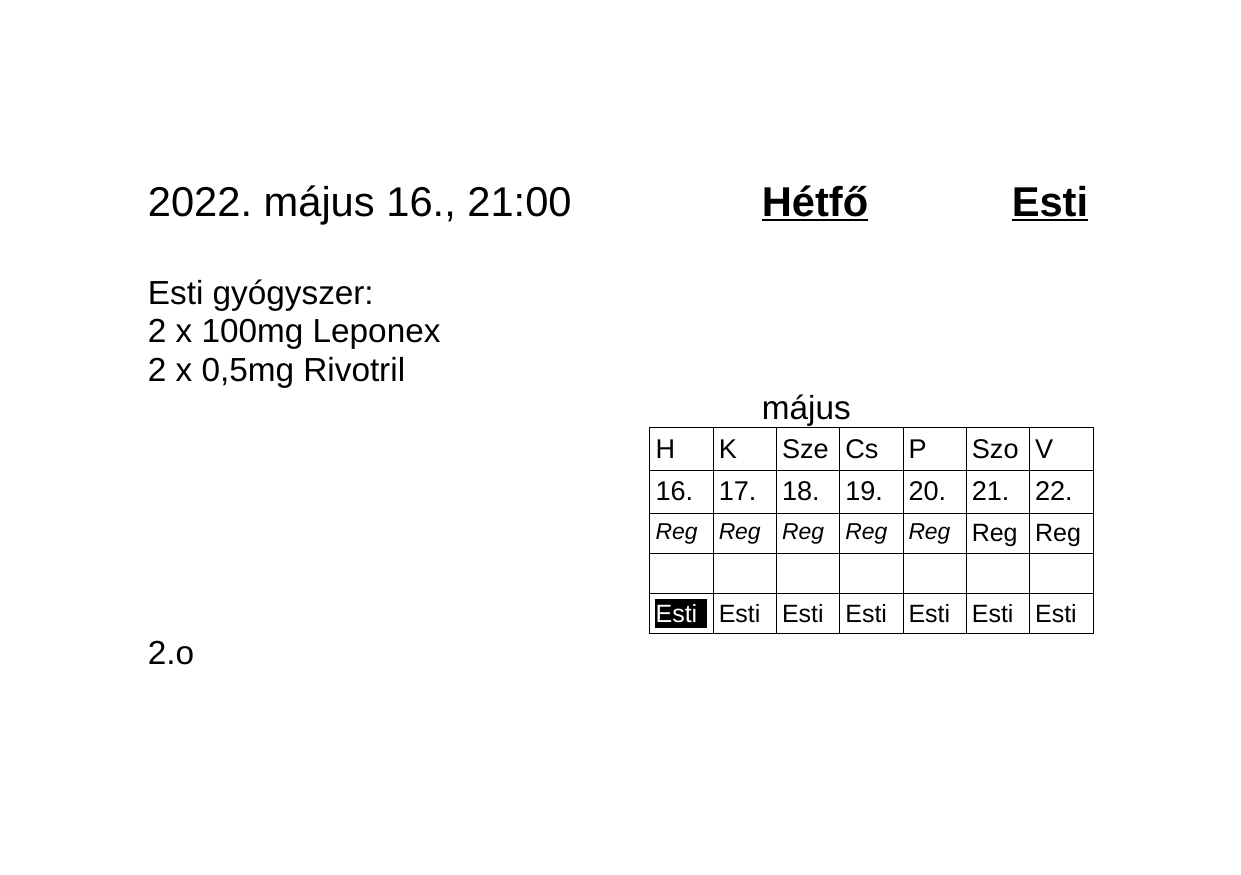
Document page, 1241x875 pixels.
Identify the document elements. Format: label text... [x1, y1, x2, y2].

table_cell Reg [777, 514, 839, 553]
table_cell [967, 554, 1029, 593]
table_cell 17. [714, 471, 776, 512]
text Esti gyógyszer: [148, 273, 1093, 311]
table_cell Esti [840, 594, 903, 633]
table_cell Esti [777, 594, 839, 633]
table_cell 22. [1030, 471, 1093, 512]
table_cell 21. [967, 471, 1029, 512]
table_header P [904, 428, 966, 469]
table_cell [777, 554, 839, 593]
table_header H [650, 428, 713, 469]
table_cell Esti [1030, 594, 1093, 633]
table_cell 20. [904, 471, 966, 512]
table_cell [714, 554, 776, 593]
table_header K [714, 428, 776, 469]
table_cell Esti [967, 594, 1029, 633]
table_cell 16. [650, 471, 713, 512]
table_cell Reg [840, 514, 903, 553]
table_header Cs [840, 428, 903, 469]
table_cell Esti [714, 594, 776, 633]
text 2 x 100mg Leponex [148, 311, 1093, 350]
table_cell Esti [650, 594, 713, 633]
table_cell 18. [777, 471, 839, 512]
table_header Szo [967, 428, 1029, 469]
text 2.o [148, 633, 1093, 672]
text 2022. május 16., 21:00 Hétfő Esti [148, 177, 1093, 225]
table_cell 19. [840, 471, 903, 512]
table_cell Reg [650, 514, 713, 553]
text 2 x 0,5mg Rivotril [148, 350, 1093, 388]
table_cell [904, 554, 966, 593]
table_cell [650, 554, 713, 593]
text május [148, 388, 1093, 427]
table_cell Reg [1030, 514, 1093, 553]
table_cell Reg [904, 514, 966, 553]
table_cell Reg [967, 514, 1029, 553]
table_cell Esti [904, 594, 966, 633]
table_cell Reg [714, 514, 776, 553]
table_cell [1030, 554, 1093, 593]
table_header V [1030, 428, 1093, 469]
table_cell [840, 554, 903, 593]
table_header Sze [777, 428, 839, 469]
